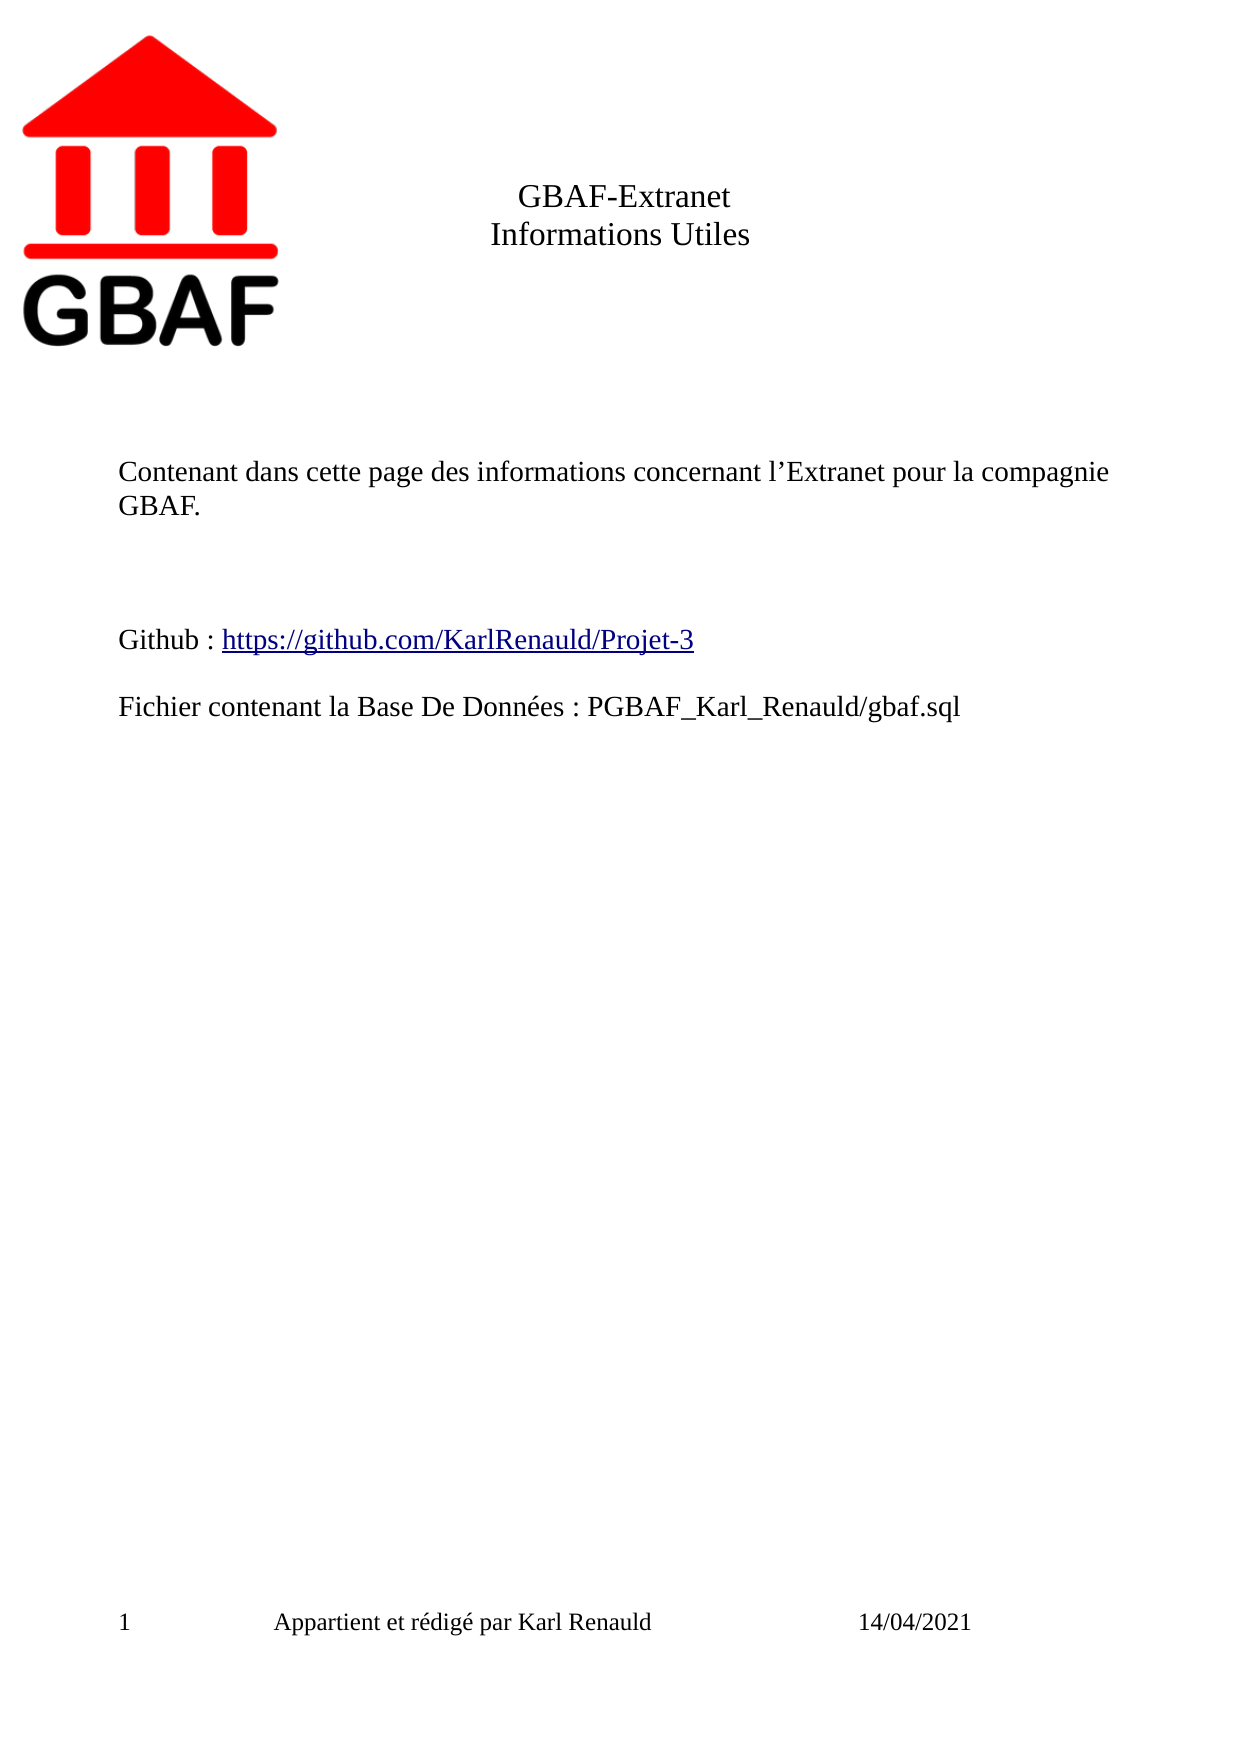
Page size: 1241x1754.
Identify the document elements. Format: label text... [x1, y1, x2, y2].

text Contenant dans cette page des informations concernant l’Extranet pour la compagnie GBAF. [118, 454, 1122, 521]
text Github : https://github.com/KarlRenauld/Projet-3 [118, 622, 1122, 656]
text Informations Utiles [300, 215, 1122, 253]
picture [0, 0, 300, 380]
text GBAF-Extranet [300, 176, 1122, 215]
text Fichier contenant la Base De Données : PGBAF_Karl_Renauld/gbaf.sql [118, 689, 1122, 723]
